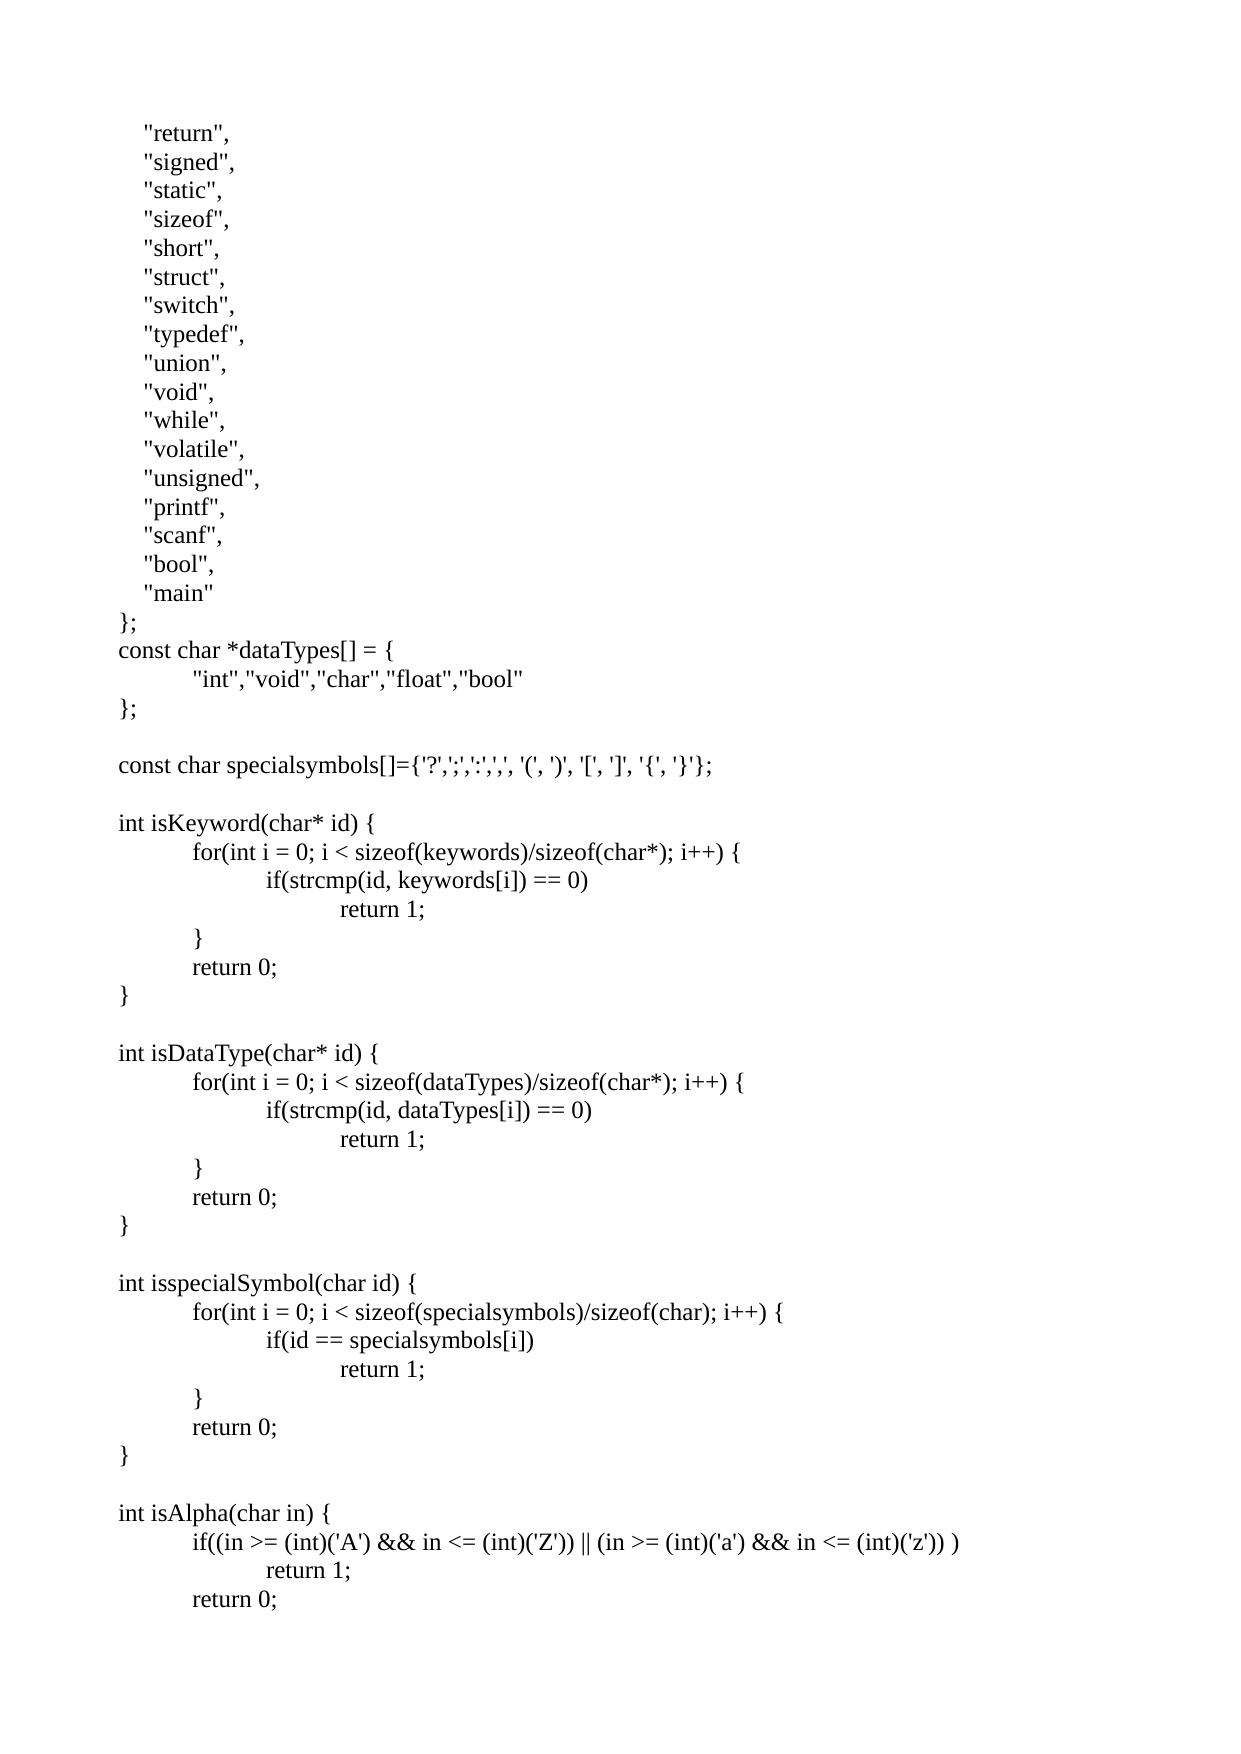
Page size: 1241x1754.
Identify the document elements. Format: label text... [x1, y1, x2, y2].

text } [118, 923, 1122, 952]
text return 1; [118, 1354, 1122, 1383]
text } [118, 1383, 1122, 1412]
text "while", [118, 406, 1122, 434]
text "main" [118, 578, 1122, 607]
text "printf", [118, 492, 1122, 521]
text "struct", [118, 262, 1122, 291]
text "void", [118, 377, 1122, 406]
text if(strcmp(id, keywords[i]) == 0) [118, 866, 1122, 894]
text return 0; [118, 1412, 1122, 1441]
text "sizeof", [118, 204, 1122, 233]
text "return", [118, 118, 1122, 147]
text for(int i = 0; i < sizeof(keywords)/sizeof(char*); i++) { [118, 837, 1122, 866]
text int isKeyword(char* id) { [118, 808, 1122, 837]
text if(strcmp(id, dataTypes[i]) == 0) [118, 1096, 1122, 1124]
text } [118, 1441, 1122, 1469]
text return 1; [118, 1124, 1122, 1153]
text for(int i = 0; i < sizeof(specialsymbols)/sizeof(char); i++) { [118, 1297, 1122, 1326]
text } [118, 1153, 1122, 1182]
text if(id == specialsymbols[i]) [118, 1326, 1122, 1354]
text "volatile", [118, 434, 1122, 463]
text int isspecialSymbol(char id) { [118, 1268, 1122, 1297]
text "short", [118, 233, 1122, 262]
text } [118, 981, 1122, 1009]
text return 1; [118, 1556, 1122, 1584]
text return 0; [118, 1584, 1122, 1613]
text const char specialsymbols[]={'?',';',':',',', '(', ')', '[', ']', '{', '}'}; [118, 751, 1122, 779]
text if((in >= (int)('A') && in <= (int)('Z')) || (in >= (int)('a') && in <= (int)('z')) ) [118, 1527, 1122, 1556]
text "static", [118, 176, 1122, 204]
text return 1; [118, 894, 1122, 923]
text }; [118, 693, 1122, 722]
text int isAlpha(char in) { [118, 1498, 1122, 1527]
text for(int i = 0; i < sizeof(dataTypes)/sizeof(char*); i++) { [118, 1067, 1122, 1096]
text "bool", [118, 549, 1122, 578]
text } [118, 1211, 1122, 1239]
text "union", [118, 348, 1122, 377]
text }; [118, 607, 1122, 636]
text return 0; [118, 952, 1122, 981]
text return 0; [118, 1182, 1122, 1211]
text "signed", [118, 147, 1122, 176]
text "int","void","char","float","bool" [118, 664, 1122, 693]
text "unsigned", [118, 463, 1122, 492]
text int isDataType(char* id) { [118, 1038, 1122, 1067]
text const char *dataTypes[] = { [118, 636, 1122, 664]
text "scanf", [118, 521, 1122, 549]
text "switch", [118, 291, 1122, 319]
text "typedef", [118, 319, 1122, 348]
